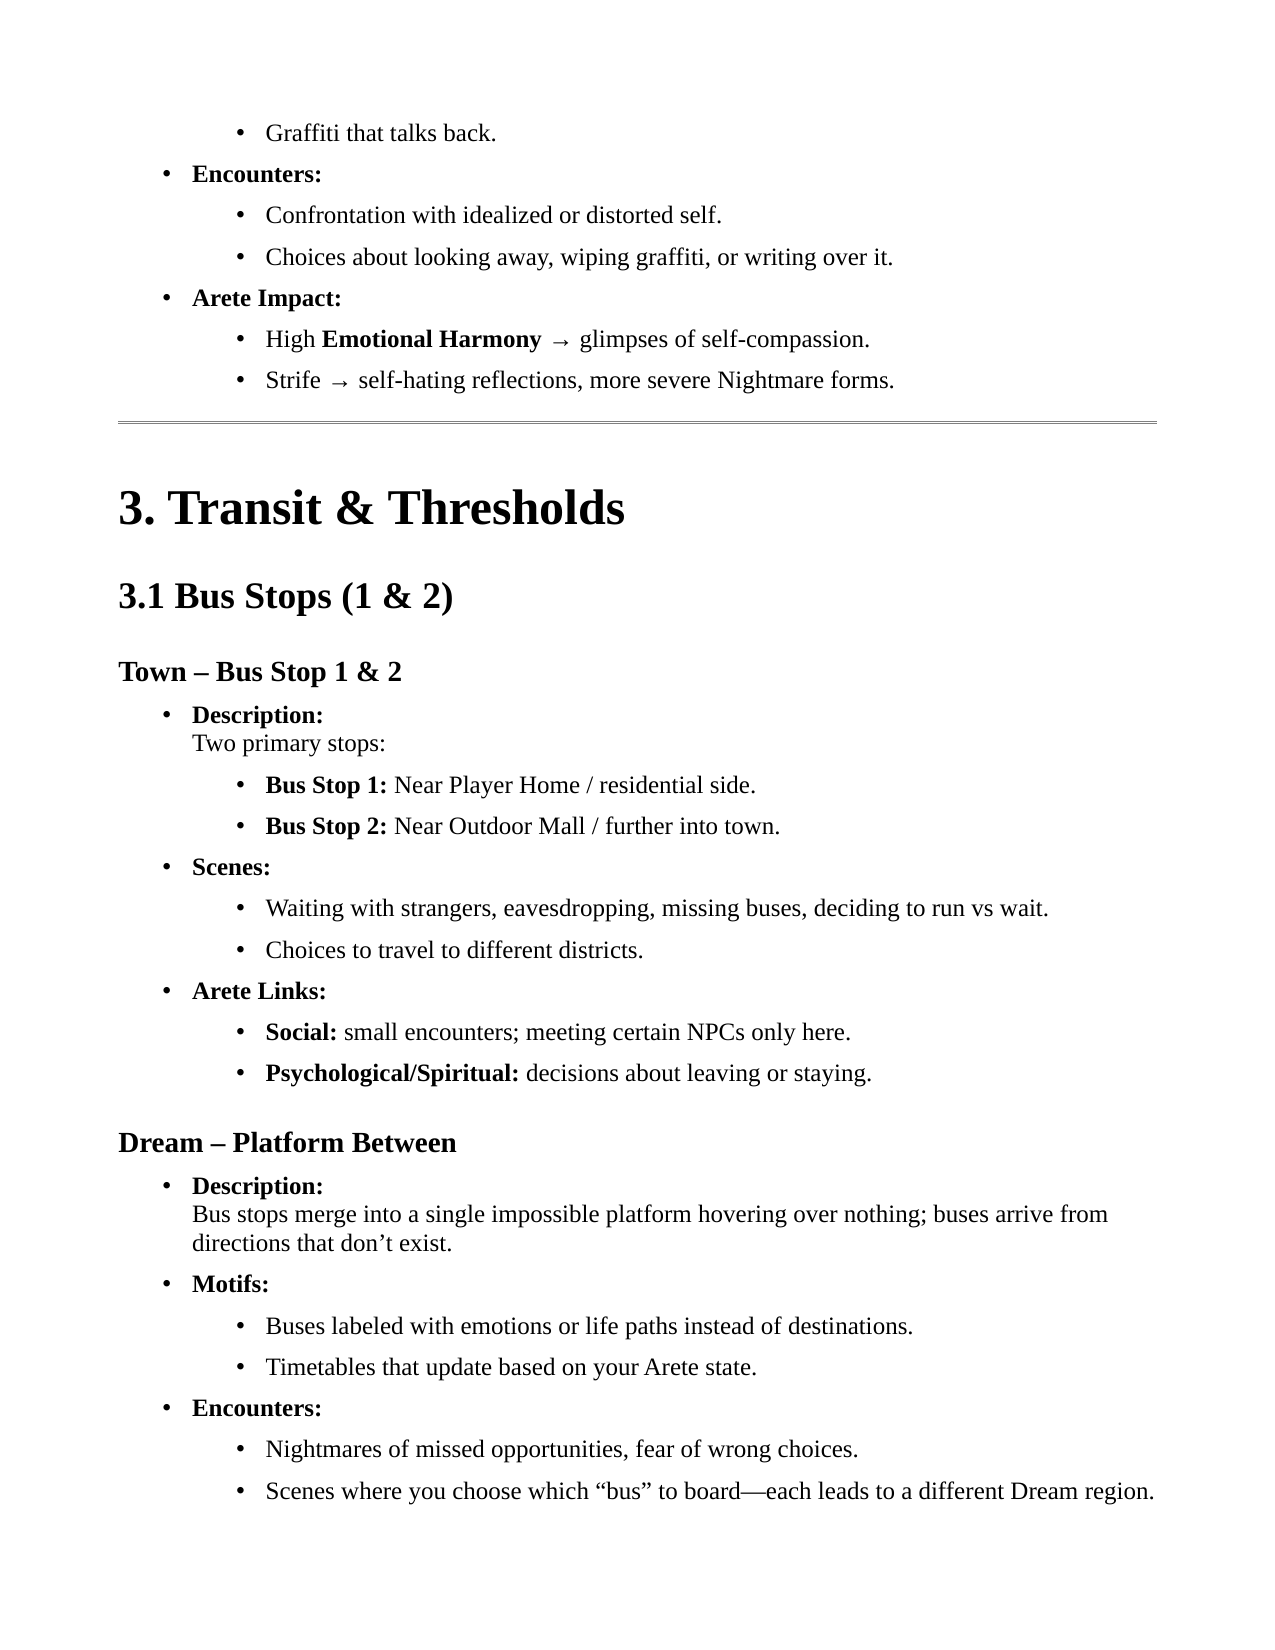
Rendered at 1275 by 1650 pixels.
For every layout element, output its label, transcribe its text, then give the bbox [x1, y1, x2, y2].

list Motifs: [162, 1269, 1157, 1298]
list Description: Two primary stops: [162, 700, 1157, 757]
subtitle 3.1 Bus Stops (1 & 2) [118, 573, 1157, 616]
list Arete Links: [162, 976, 1157, 1005]
list Encounters: [162, 159, 1157, 188]
list Waiting with strangers, eavesdropping, missing buses, deciding to run vs wait. [236, 893, 1157, 922]
list Strife → self-hating reflections, more severe Nightmare forms. [236, 366, 1157, 394]
subtitle 3. Transit & Thresholds [118, 478, 1157, 536]
list Bus Stop 2: Near Outdoor Mall / further into town. [236, 811, 1157, 840]
list Timetables that update based on your Arete state. [236, 1352, 1157, 1381]
list Buses labeled with emotions or life paths instead of destinations. [236, 1311, 1157, 1339]
list Description: Bus stops merge into a single impossible platform hovering over nothing; buses arrive from directions that don’t exist. [162, 1171, 1157, 1257]
list Social: small encounters; meeting certain NPCs only here. [236, 1017, 1157, 1046]
list Choices to travel to different districts. [236, 935, 1157, 963]
list Confrontation with idealized or distorted self. [236, 201, 1157, 229]
list Bus Stop 1: Near Player Home / residential side. [236, 770, 1157, 798]
list Nightmares of missed opportunities, fear of wrong choices. [236, 1434, 1157, 1463]
list High Emotional Harmony → glimpses of self-compassion. [236, 324, 1157, 353]
list Scenes: [162, 852, 1157, 881]
subtitle Dream – Platform Between [118, 1125, 1157, 1158]
list Encounters: [162, 1393, 1157, 1422]
list Choices about looking away, wiping graffiti, or writing over it. [236, 242, 1157, 271]
list Graffiti that talks back. [236, 118, 1157, 147]
subtitle Town – Bus Stop 1 & 2 [118, 654, 1157, 687]
list Scenes where you choose which “bus” to board—each leads to a different Dream region. [236, 1476, 1157, 1504]
list Psychological/Spiritual: decisions about leaving or staying. [236, 1058, 1157, 1087]
list Arete Impact: [162, 283, 1157, 312]
